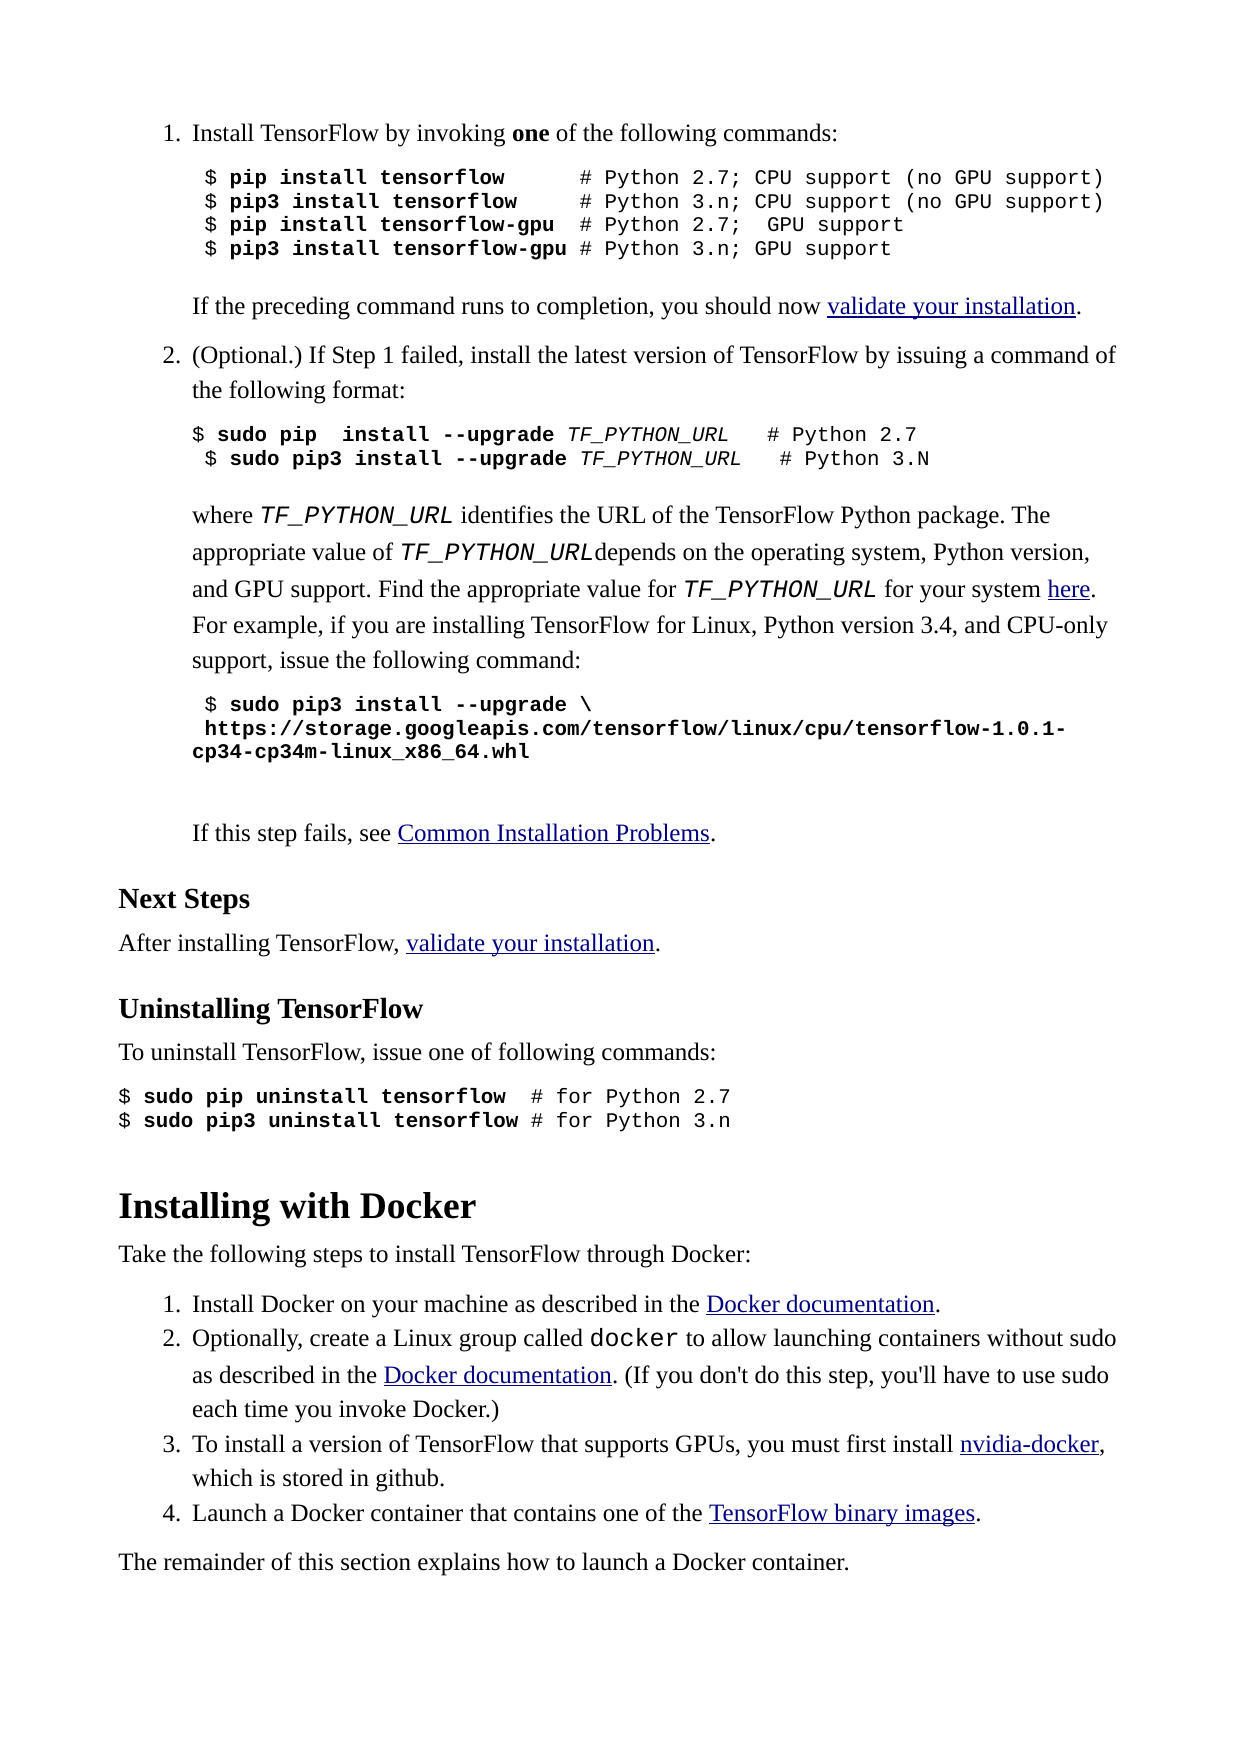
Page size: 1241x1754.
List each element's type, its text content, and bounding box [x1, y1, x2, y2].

text The remainder of this section explains how to launch a Docker container. [118, 1547, 1122, 1575]
list where TF_PYTHON_URL identifies the URL of the TensorFlow Python package. The appropriate value of TF_PYTHON_URLdepends on the operating system, Python version, and GPU support. Find the appropriate value for TF_PYTHON_URL for your system here. For example, if you are installing TensorFlow for Linux, Python version 3.4, and CPU-only support, issue the following command: [162, 501, 1122, 673]
list Optionally, create a Linux group called docker to allow launching containers without sudo as described in the Docker documentation. (If you don't do this step, you'll have to use sudo each time you invoke Docker.) [162, 1323, 1122, 1423]
text After installing TensorFlow, validate your installation. [118, 928, 1122, 956]
list $ sudo pip3 install --upgrade \ [162, 694, 1122, 717]
text To uninstall TensorFlow, issue one of following commands: [118, 1037, 1122, 1066]
list (Optional.) If Step 1 failed, install the latest version of TensorFlow by issuing a command of the following format: [162, 340, 1122, 403]
list If the preceding command runs to completion, you should now validate your installation. [162, 291, 1122, 320]
list $ pip3 install tensorflow # Python 3.n; CPU support (no GPU support) [162, 191, 1122, 214]
list Install Docker on your machine as described in the Docker documentation. [162, 1289, 1122, 1317]
list $ pip install tensorflow-gpu # Python 2.7; GPU support [162, 214, 1122, 238]
list Install TensorFlow by invoking one of the following commands: [162, 118, 1122, 147]
list To install a version of TensorFlow that supports GPUs, you must first install nvidia-docker, which is stored in github. [162, 1429, 1122, 1492]
text $ sudo pip3 uninstall tensorflow # for Python 3.n [118, 1110, 1122, 1134]
subtitle Installing with Docker [118, 1184, 1122, 1227]
list $ pip3 install tensorflow-gpu # Python 3.n; GPU support [162, 238, 1122, 262]
list $ pip install tensorflow # Python 2.7; CPU support (no GPU support) [162, 167, 1122, 191]
subtitle Uninstalling TensorFlow [118, 991, 1122, 1025]
list $ sudo pip3 install --upgrade TF_PYTHON_URL # Python 3.N [162, 447, 1122, 471]
text Take the following steps to install TensorFlow through Docker: [118, 1239, 1122, 1268]
list https://storage.googleapis.com/tensorflow/linux/cpu/tensorflow-1.0.1-cp34-cp34m-linux_x86_64.whl [162, 717, 1122, 765]
list If this step fails, see Common Installation Problems. [162, 818, 1122, 847]
list Launch a Docker container that contains one of the TensorFlow binary images. [162, 1498, 1122, 1526]
subtitle Next Steps [118, 882, 1122, 915]
text $ sudo pip uninstall tensorflow # for Python 2.7 [118, 1086, 1122, 1110]
list $ sudo pip install --upgrade TF_PYTHON_URL # Python 2.7 [162, 424, 1122, 447]
